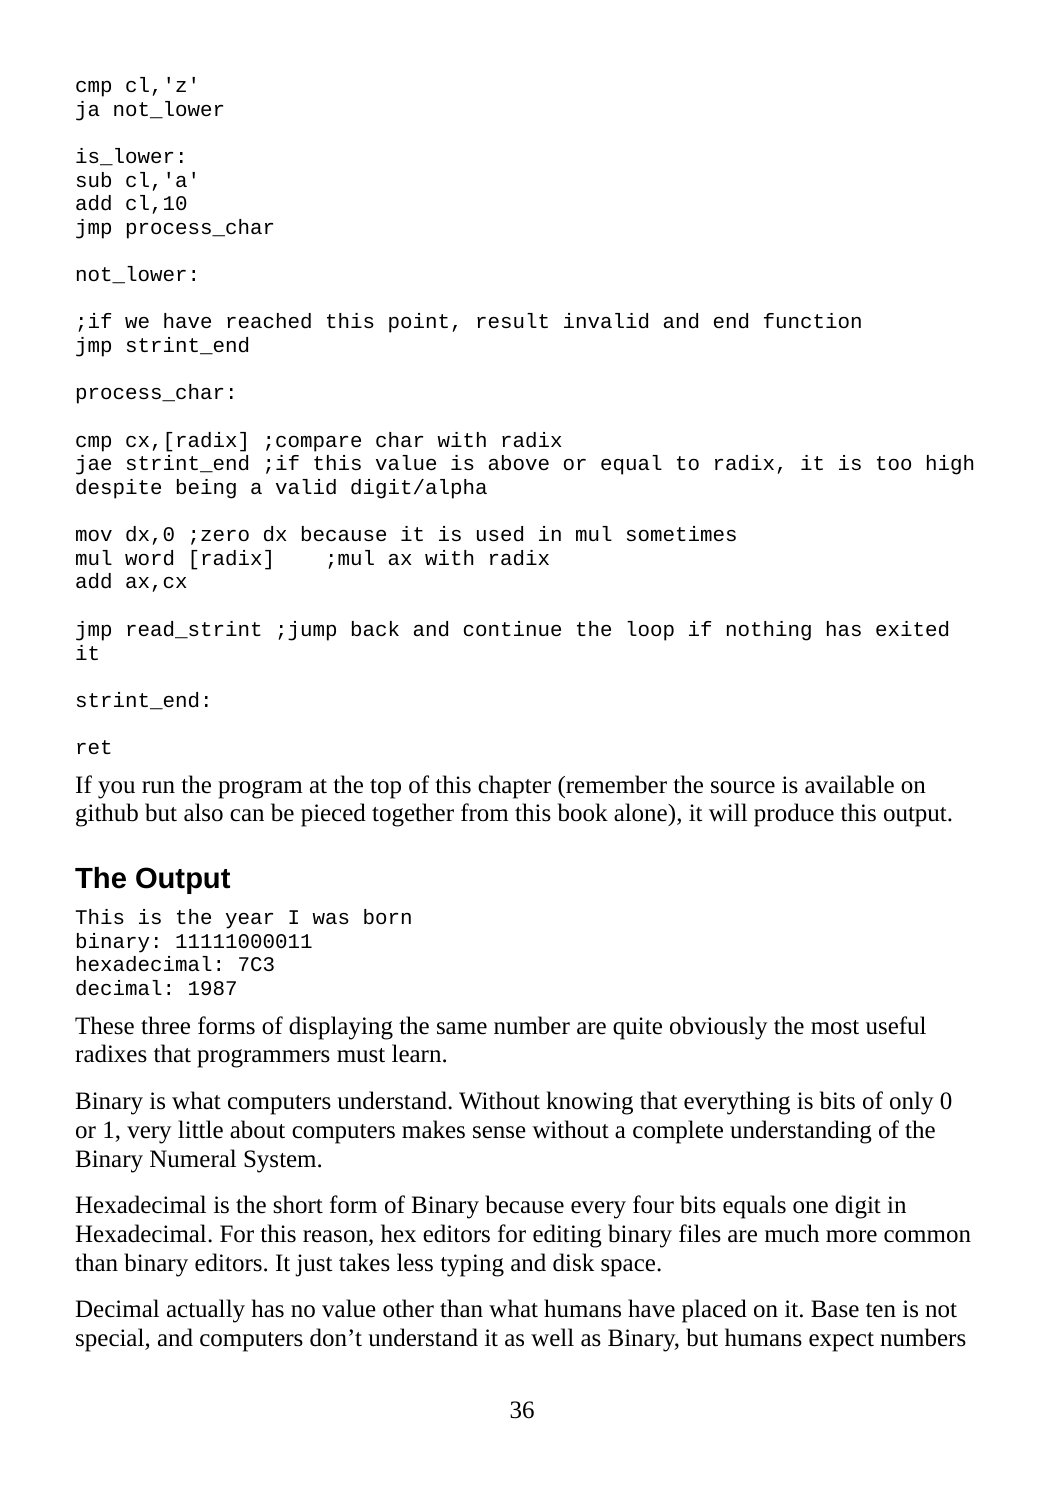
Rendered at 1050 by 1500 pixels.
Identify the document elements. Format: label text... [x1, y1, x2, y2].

text jmp strint_end [75, 335, 975, 359]
text jmp process_char [75, 217, 975, 241]
text add ax,cx [75, 572, 975, 595]
text ret [75, 737, 975, 761]
text process_char: [75, 382, 975, 406]
text If you run the program at the top of this chapter (remember the source is available on github but also can be pieced together from this book alone), it will produce this output. [75, 770, 975, 827]
text binary: 11111000011 [75, 931, 975, 954]
text strint_end: [75, 690, 975, 713]
text cmp cx,[radix] ;compare char with radix [75, 430, 975, 453]
text mul word [radix] ;mul ax with radix [75, 548, 975, 572]
subtitle The Output [75, 861, 975, 895]
text jae strint_end ;if this value is above or equal to radix, it is too high despite being a valid digit/alpha [75, 453, 975, 501]
text Decimal actually has no value other than what humans have placed on it. Base ten is not special, and computers don’t understand it as well as Binary, but humans expect numbers [75, 1294, 975, 1352]
text hexadecimal: 7C3 [75, 954, 975, 978]
text decimal: 1987 [75, 978, 975, 1002]
text add cl,10 [75, 193, 975, 217]
text Hexadecimal is the short form of Binary because every four bits equals one digit in Hexadecimal. For this reason, hex editors for editing binary files are much more common than binary editors. It just takes less typing and disk space. [75, 1190, 975, 1277]
text mov dx,0 ;zero dx because it is used in mul sometimes [75, 524, 975, 548]
text This is the year I was born [75, 907, 975, 931]
text Binary is what computers understand. Without knowing that everything is bits of only 0 or 1, very little about computers makes sense without a complete understanding of the Binary Numeral System. [75, 1086, 975, 1172]
text jmp read_strint ;jump back and continue the loop if nothing has exited it [75, 619, 975, 666]
text ja not_lower [75, 99, 975, 122]
text ;if we have reached this point, result invalid and end function [75, 311, 975, 335]
text sub cl,'a' [75, 169, 975, 193]
text is_lower: [75, 146, 975, 169]
text cmp cl,'z' [75, 75, 975, 99]
text not_lower: [75, 264, 975, 288]
text These three forms of displaying the same number are quite obviously the most useful radixes that programmers must learn. [75, 1011, 975, 1068]
